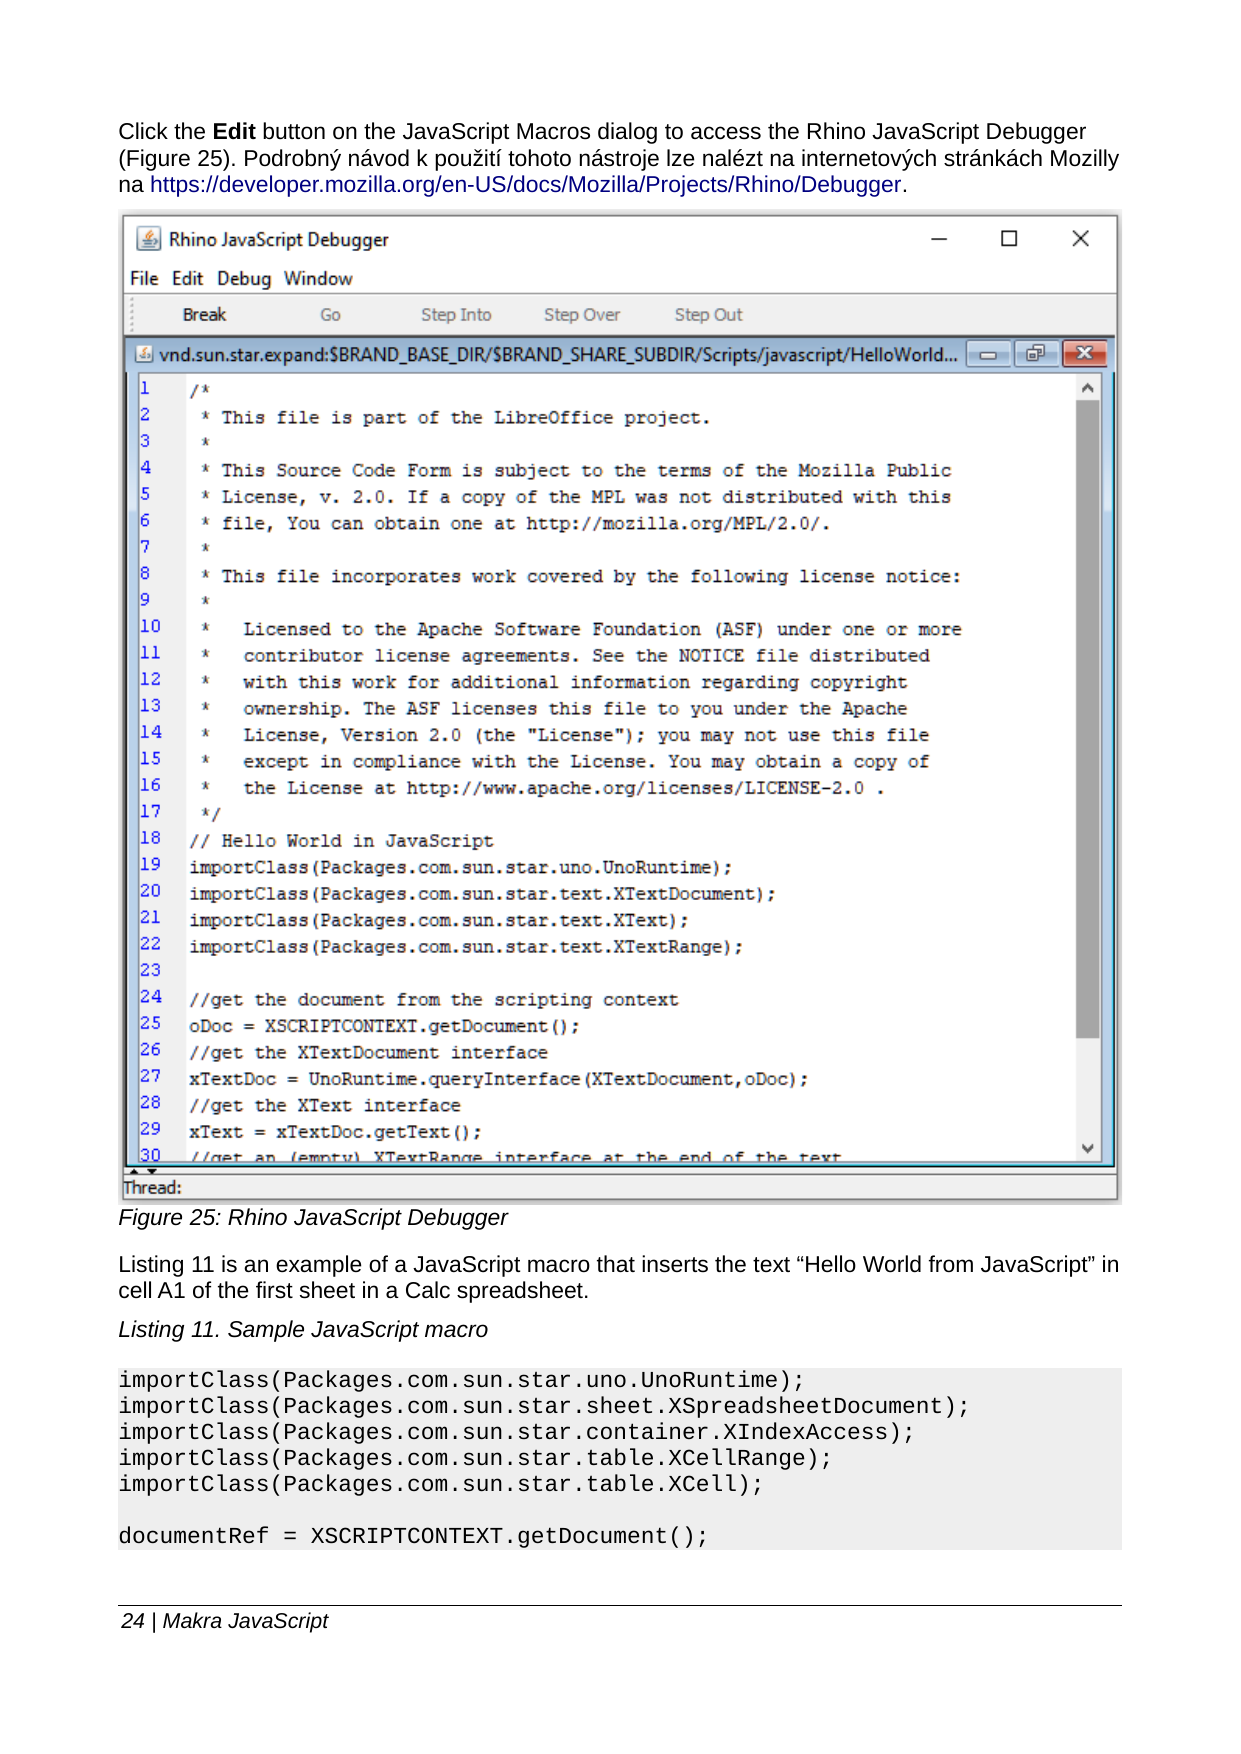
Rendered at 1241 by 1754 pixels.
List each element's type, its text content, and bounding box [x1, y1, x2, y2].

picture [118, 209, 1123, 1205]
text importClass(Packages.com.sun.star.uno.UnoRuntime); importClass(Packages.com.sun.star.sheet.XSpreadsheetDocument); importClass(Packages.com.sun.star.container.XIndexAccess); importClass(Packages.com.sun.star.table.XCellRange); importClass(Packages.com.sun.star.table.XCell); documentRef = XSCRIPTCONTEXT.getDocument(); [118, 1368, 1122, 1550]
text Click the Edit button on the JavaScript Macros dialog to access the Rhino JavaScript Debugger (Figure 25). Podrobný návod k použití tohoto nástroje lze nalézt na internetových stránkách Mozilly na https://developer.mozilla.org/en-US/docs/Mozilla/Projects/Rhino/Debugger. [118, 118, 1122, 197]
text Listing 11 is an example of a JavaScript macro that inserts the text “Hello World from JavaScript” in cell A1 of the first sheet in a Calc spreadsheet. [118, 1251, 1122, 1303]
text Listing 11. Sample JavaScript macro [118, 1316, 1122, 1342]
text Figure 25: Rhino JavaScript Debugger [118, 1205, 1122, 1231]
